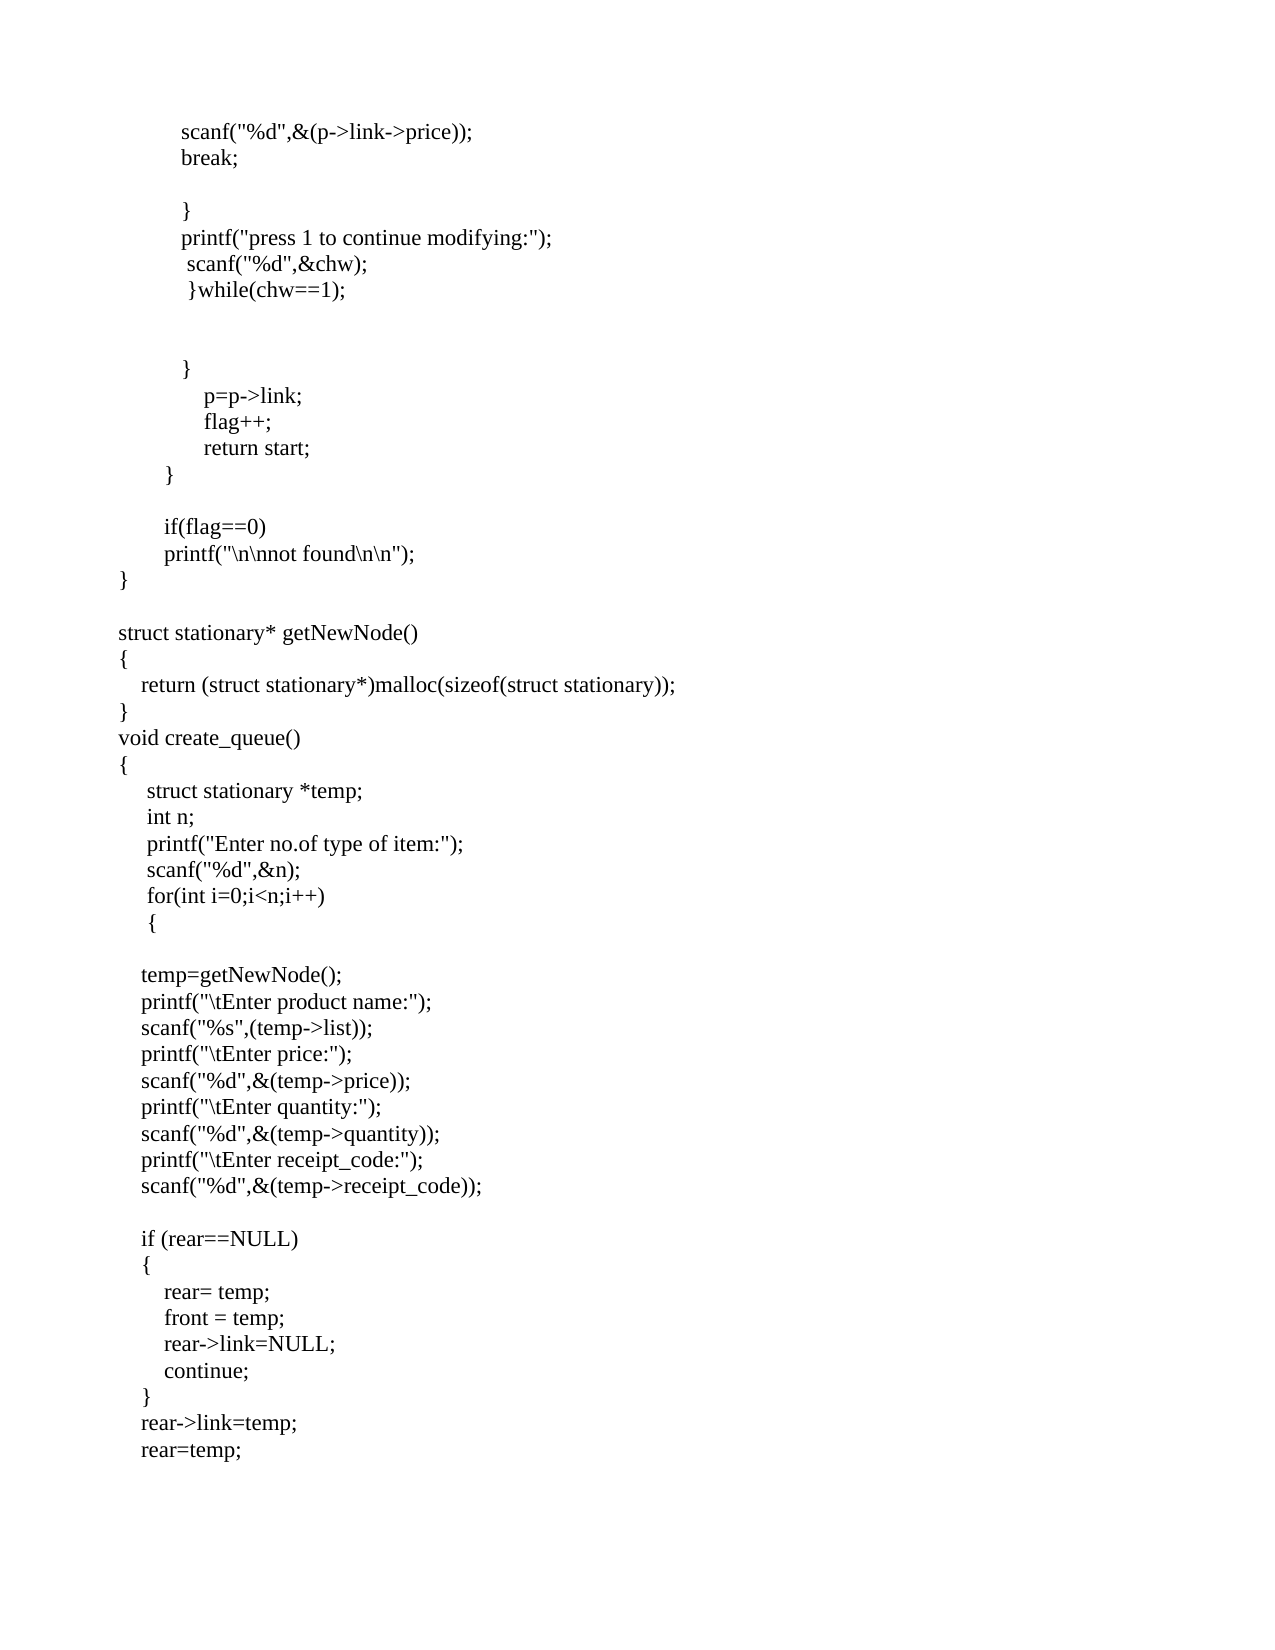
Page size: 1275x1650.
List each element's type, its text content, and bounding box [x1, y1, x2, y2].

text printf("\n\nnot found\n\n"); [118, 540, 1157, 566]
text return start; [118, 434, 1157, 461]
text struct stationary *temp; [118, 777, 1157, 803]
text scanf("%d",&chw); [118, 250, 1157, 276]
text rear=temp; [118, 1436, 1157, 1462]
text } [118, 566, 1157, 592]
text scanf("%s",(temp->list)); [118, 1014, 1157, 1041]
text front = temp; [118, 1304, 1157, 1330]
text scanf("%d",&n); [118, 856, 1157, 882]
text printf("Enter no.of type of item:"); [118, 830, 1157, 856]
text scanf("%d",&(temp->quantity)); [118, 1119, 1157, 1146]
text { [118, 645, 1157, 672]
text }while(chw==1); [118, 276, 1157, 303]
text flag++; [118, 408, 1157, 434]
text p=p->link; [118, 382, 1157, 408]
text printf("\tEnter quantity:"); [118, 1093, 1157, 1119]
text for(int i=0;i<n;i++) [118, 882, 1157, 909]
text } [118, 355, 1157, 382]
text continue; [118, 1357, 1157, 1383]
text } [118, 698, 1157, 724]
text struct stationary* getNewNode() [118, 619, 1157, 645]
text break; [118, 144, 1157, 171]
text { [118, 1251, 1157, 1278]
text { [118, 751, 1157, 777]
text void create_queue() [118, 724, 1157, 751]
text rear->link=temp; [118, 1409, 1157, 1436]
text scanf("%d",&(temp->receipt_code)); [118, 1172, 1157, 1199]
text rear->link=NULL; [118, 1330, 1157, 1357]
text printf("\tEnter product name:"); [118, 988, 1157, 1014]
text scanf("%d",&(p->link->price)); [118, 118, 1157, 144]
text int n; [118, 803, 1157, 830]
text } [118, 461, 1157, 487]
text scanf("%d",&(temp->price)); [118, 1067, 1157, 1093]
text return (struct stationary*)malloc(sizeof(struct stationary)); [118, 672, 1157, 698]
text } [118, 1383, 1157, 1409]
text rear= temp; [118, 1278, 1157, 1304]
text { [118, 909, 1157, 935]
text printf("\tEnter price:"); [118, 1041, 1157, 1067]
text if(flag==0) [118, 513, 1157, 540]
text temp=getNewNode(); [118, 961, 1157, 988]
text if (rear==NULL) [118, 1225, 1157, 1251]
text printf("press 1 to continue modifying:"); [118, 223, 1157, 250]
text printf("\tEnter receipt_code:"); [118, 1146, 1157, 1172]
text } [118, 197, 1157, 223]
